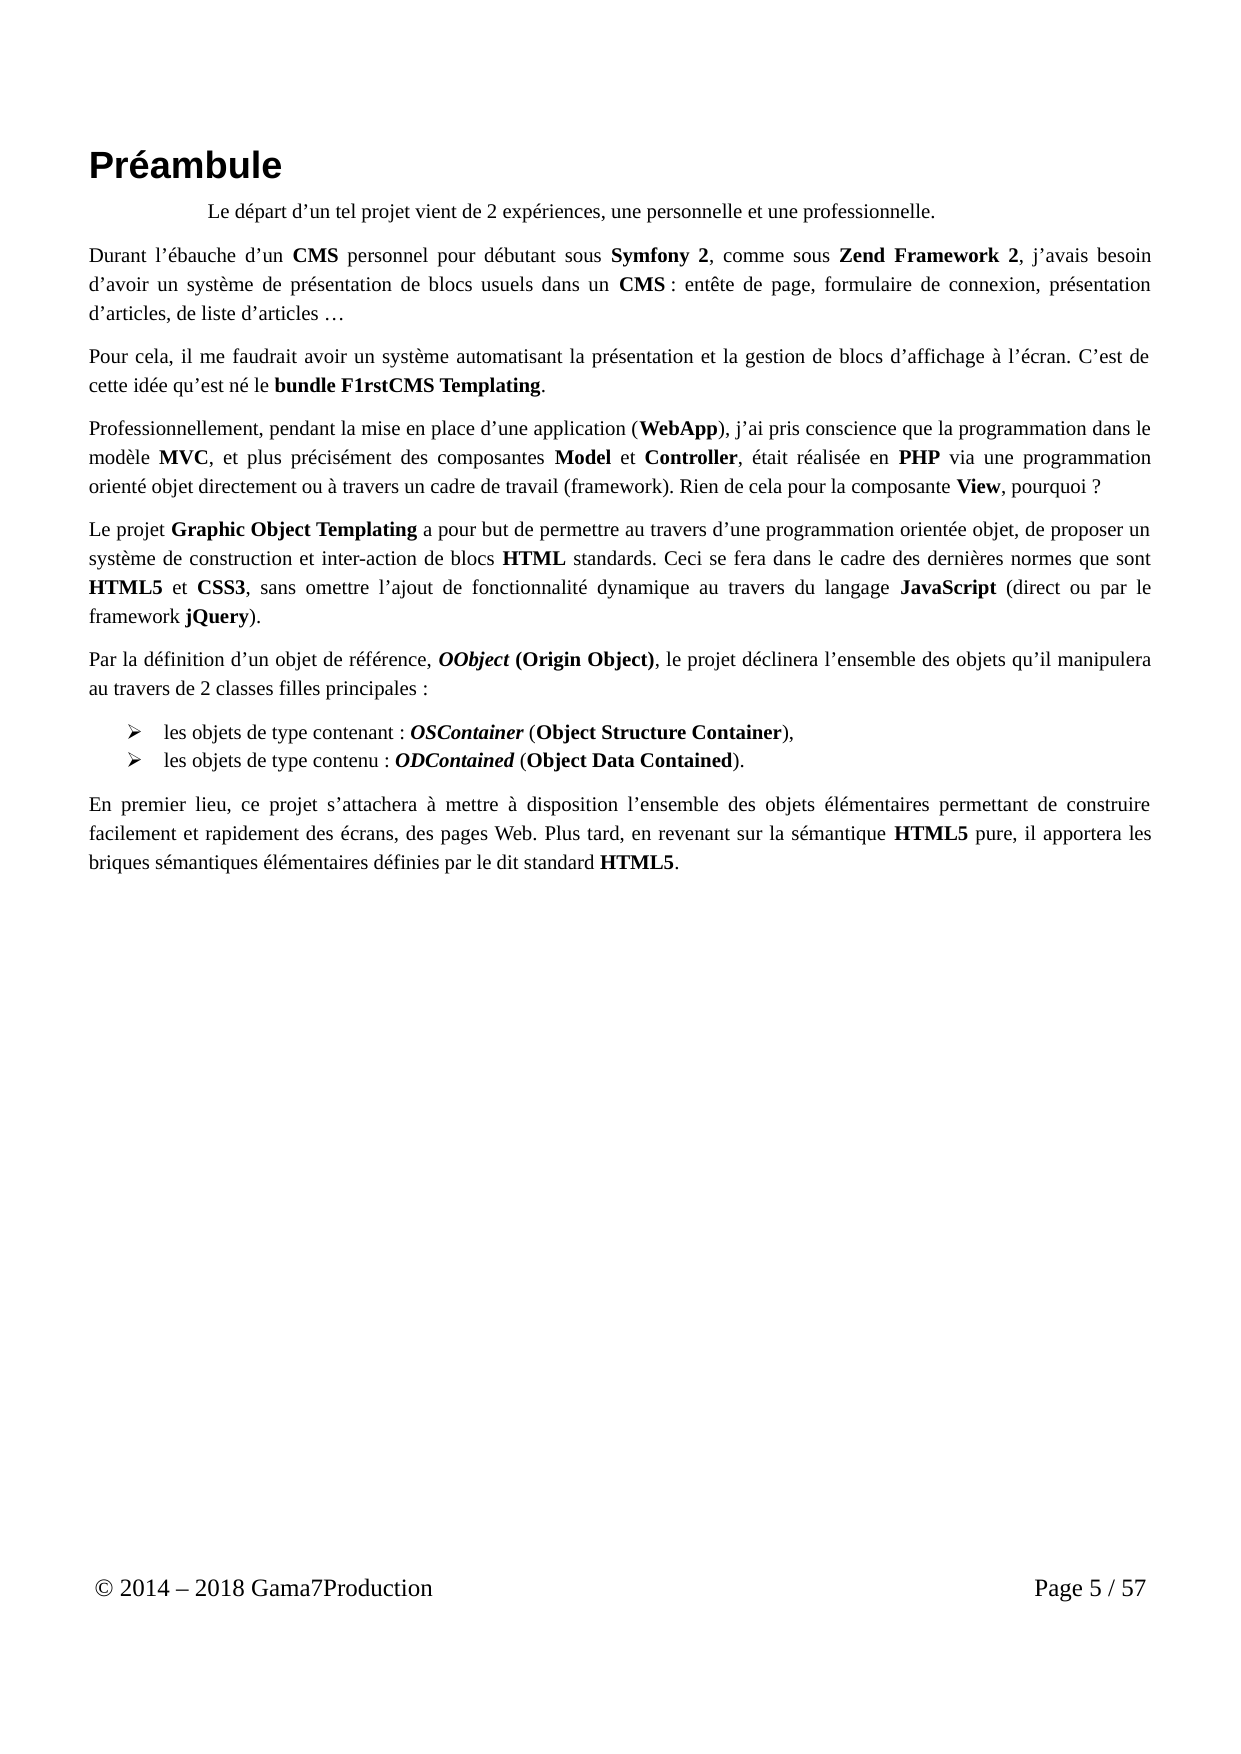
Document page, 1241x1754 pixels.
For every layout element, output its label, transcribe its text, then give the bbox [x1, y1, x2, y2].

text Par la définition d’un objet de référence, OObject (Origin Object), le projet déclinera l’ensemble des objets qu’il manipulera au travers de 2 classes filles principales : [88, 647, 1152, 700]
list Le départ d’un tel projet vient de 2 expériences, une personnelle et une professionnelle. [133, 199, 1152, 223]
subtitle Préambule [88, 143, 1152, 187]
text En premier lieu, ce projet s’attachera à mettre à disposition l’ensemble des objets élémentaires permettant de construire facilement et rapidement des écrans, des pages Web. Plus tard, en revenant sur la sémantique HTML5 pure, il apportera les briques sémantiques élémentaires définies par le dit standard HTML5. [88, 792, 1152, 874]
list les objets de type contenu : ODContained (Object Data Contained). [126, 748, 1152, 772]
list les objets de type contenant : OSContainer (Object Structure Container), [126, 719, 1152, 744]
text Le projet Graphic Object Templating a pour but de permettre au travers d’une programmation orientée objet, de proposer un système de construction et inter-action de blocs HTML standards. Ceci se fera dans le cadre des dernières normes que sont HTML5 et CSS3, sans omettre l’ajout de fonctionnalité dynamique au travers du langage JavaScript (direct ou par le framework jQuery). [88, 517, 1152, 628]
text Professionnellement, pendant la mise en place d’une application (WebApp), j’ai pris conscience que la programmation dans le modèle MVC, et plus précisément des composantes Model et Controller, était réalisée en PHP via une programmation orienté objet directement ou à travers un cadre de travail (framework). Rien de cela pour la composante View, pourquoi ? [88, 416, 1152, 498]
text Durant l’ébauche d’un CMS personnel pour débutant sous Symfony 2, comme sous Zend Framework 2, j’avais besoin d’avoir un système de présentation de blocs usuels dans un CMS : entête de page, formulaire de connexion, présentation d’articles, de liste d’articles … [88, 243, 1152, 324]
text Pour cela, il me faudrait avoir un système automatisant la présentation et la gestion de blocs d’affichage à l’écran. C’est de cette idée qu’est né le bundle F1rstCMS Templating. [88, 344, 1152, 397]
